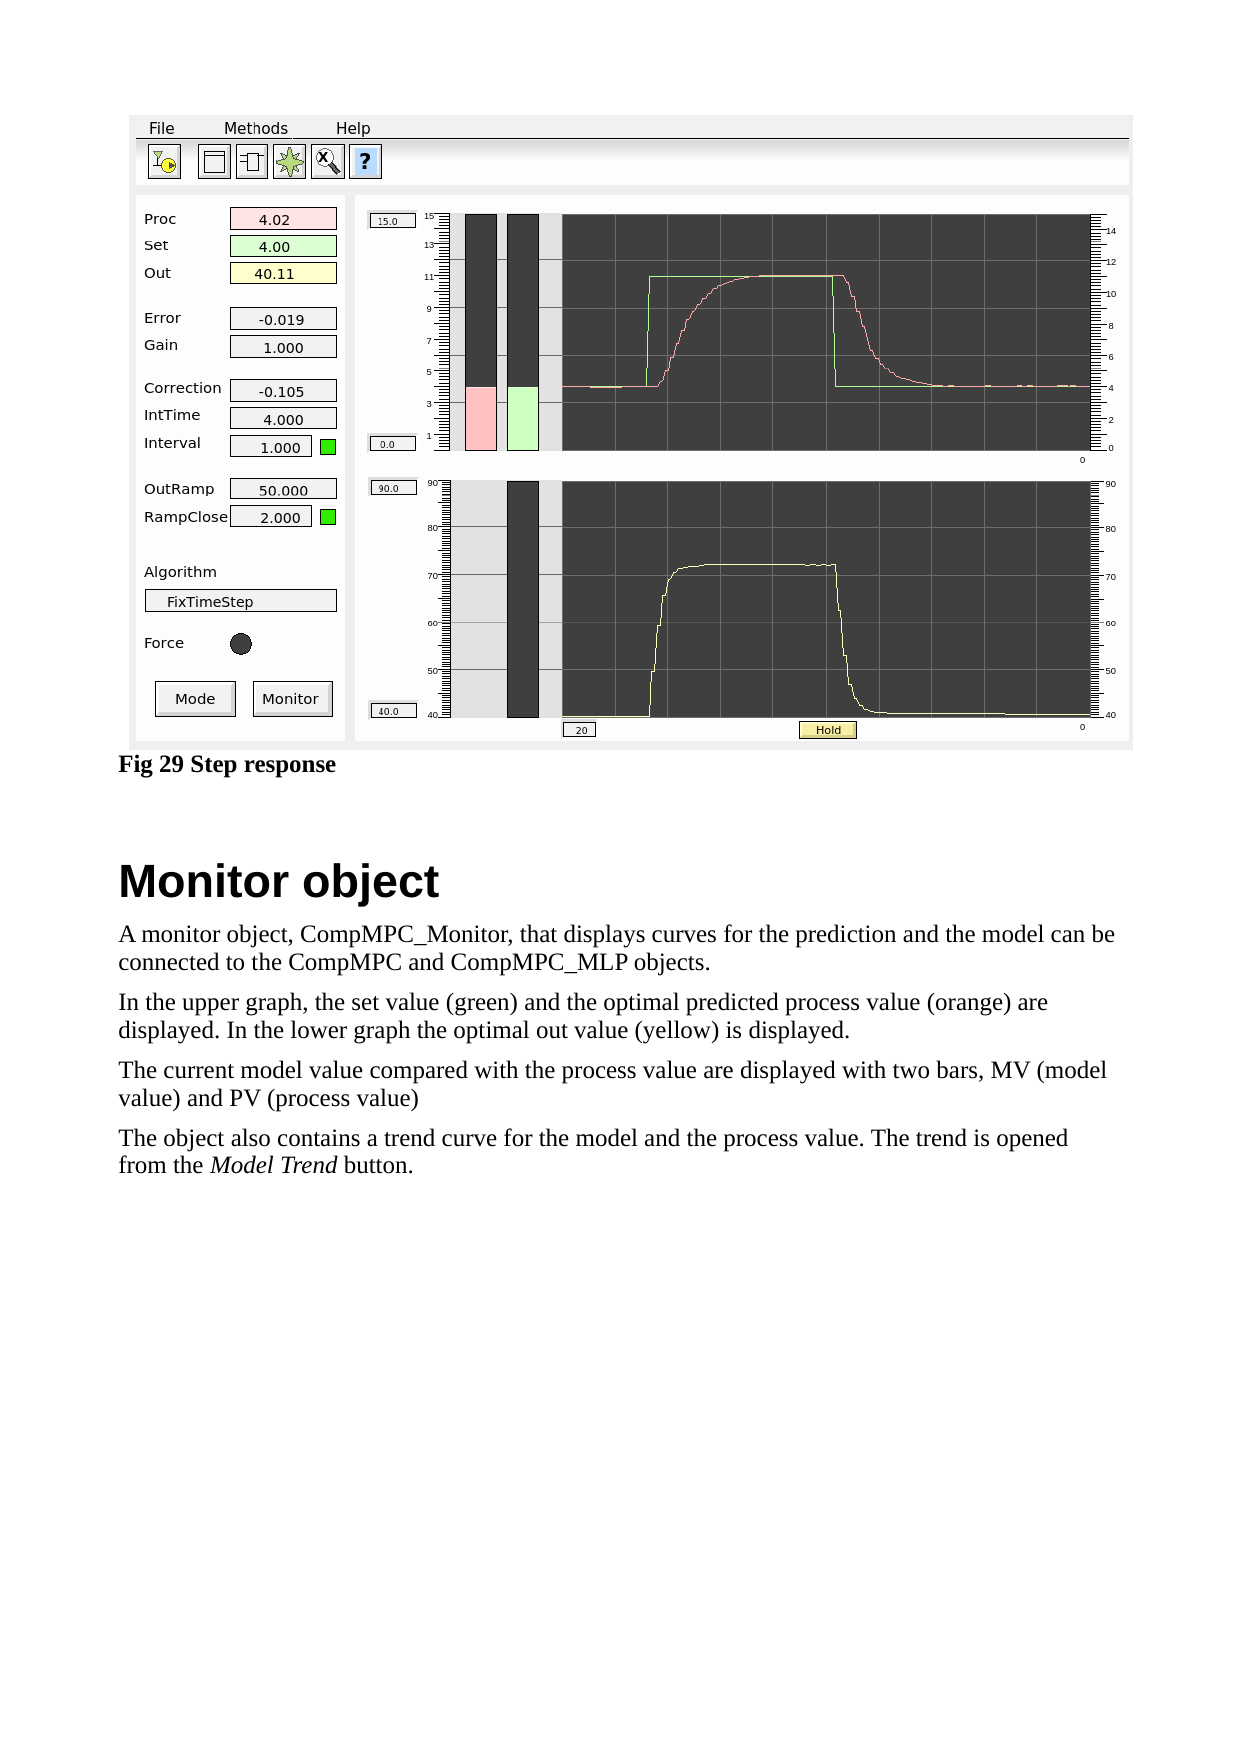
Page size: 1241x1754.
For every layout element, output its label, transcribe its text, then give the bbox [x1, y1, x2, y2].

text The object also contains a trend curve for the model and the process value. The trend is opened from the Model Trend button. [118, 1124, 1122, 1179]
subtitle Monitor object [118, 855, 1122, 908]
picture [129, 115, 1133, 750]
text Fig 29 Step response [118, 118, 1122, 778]
text In the upper graph, the set value (green) and the optimal predicted process value (orange) are displayed. In the lower graph the optimal out value (yellow) is displayed. [118, 988, 1122, 1043]
text The current model value compared with the process value are displayed with two bars, MV (model value) and PV (process value) [118, 1056, 1122, 1111]
text A monitor object, CompMPC_Monitor, that displays curves for the prediction and the model can be connected to the CompMPC and CompMPC_MLP objects. [118, 920, 1122, 976]
